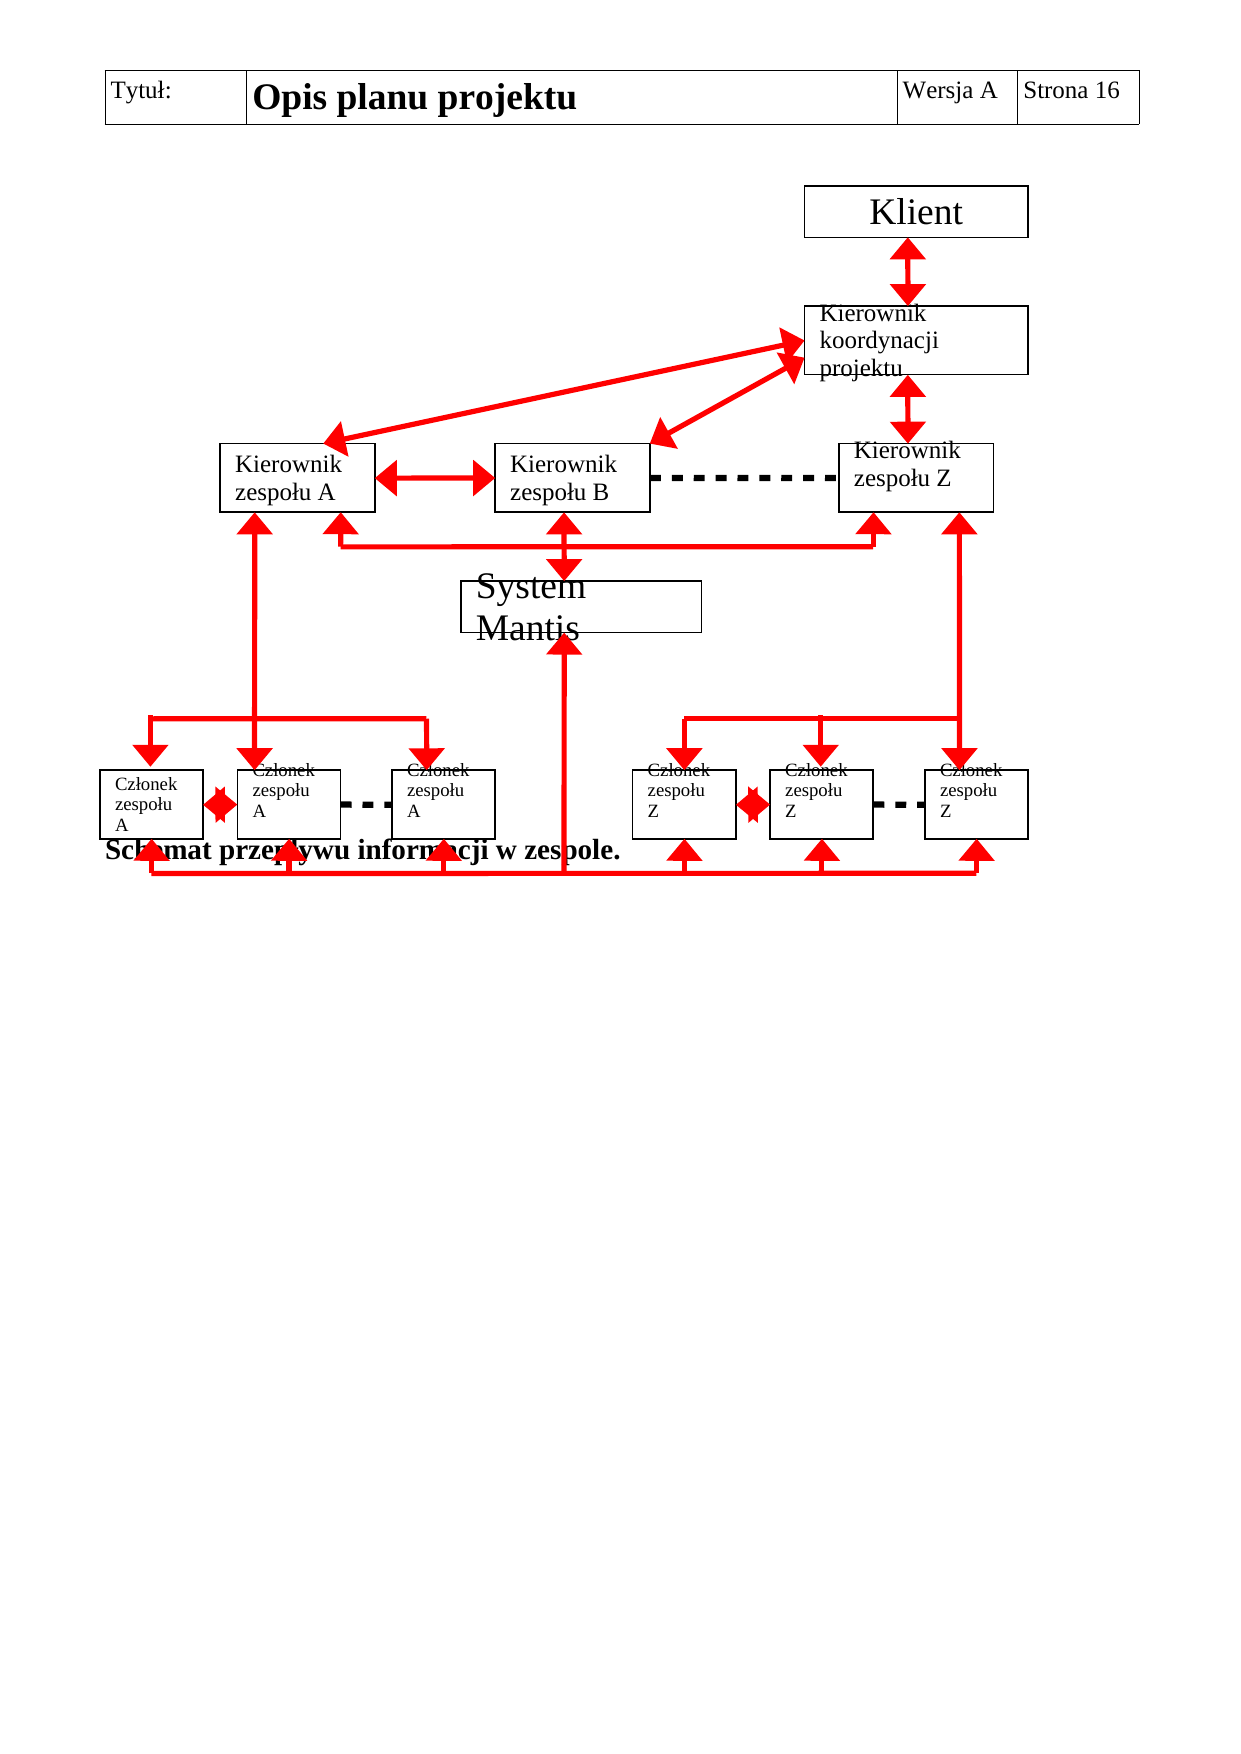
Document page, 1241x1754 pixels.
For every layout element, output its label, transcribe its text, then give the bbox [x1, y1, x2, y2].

text Schemat przepływu informacji w zespole. [687, 834, 820, 866]
text Schemat przepływu informacji w zespole. [567, 834, 682, 866]
text Schemat przepływu informacji w zespole. [824, 834, 974, 866]
text Schemat przepływu informacji w zespole. [446, 834, 561, 866]
text Schemat przepływu informacji w zespole. [154, 834, 287, 866]
text Schemat przepływu informacji w zespole. [979, 834, 1138, 866]
text Schemat przepływu informacji w zespole. [292, 834, 442, 866]
text Schemat przepływu informacji w zespole. [105, 840, 149, 866]
